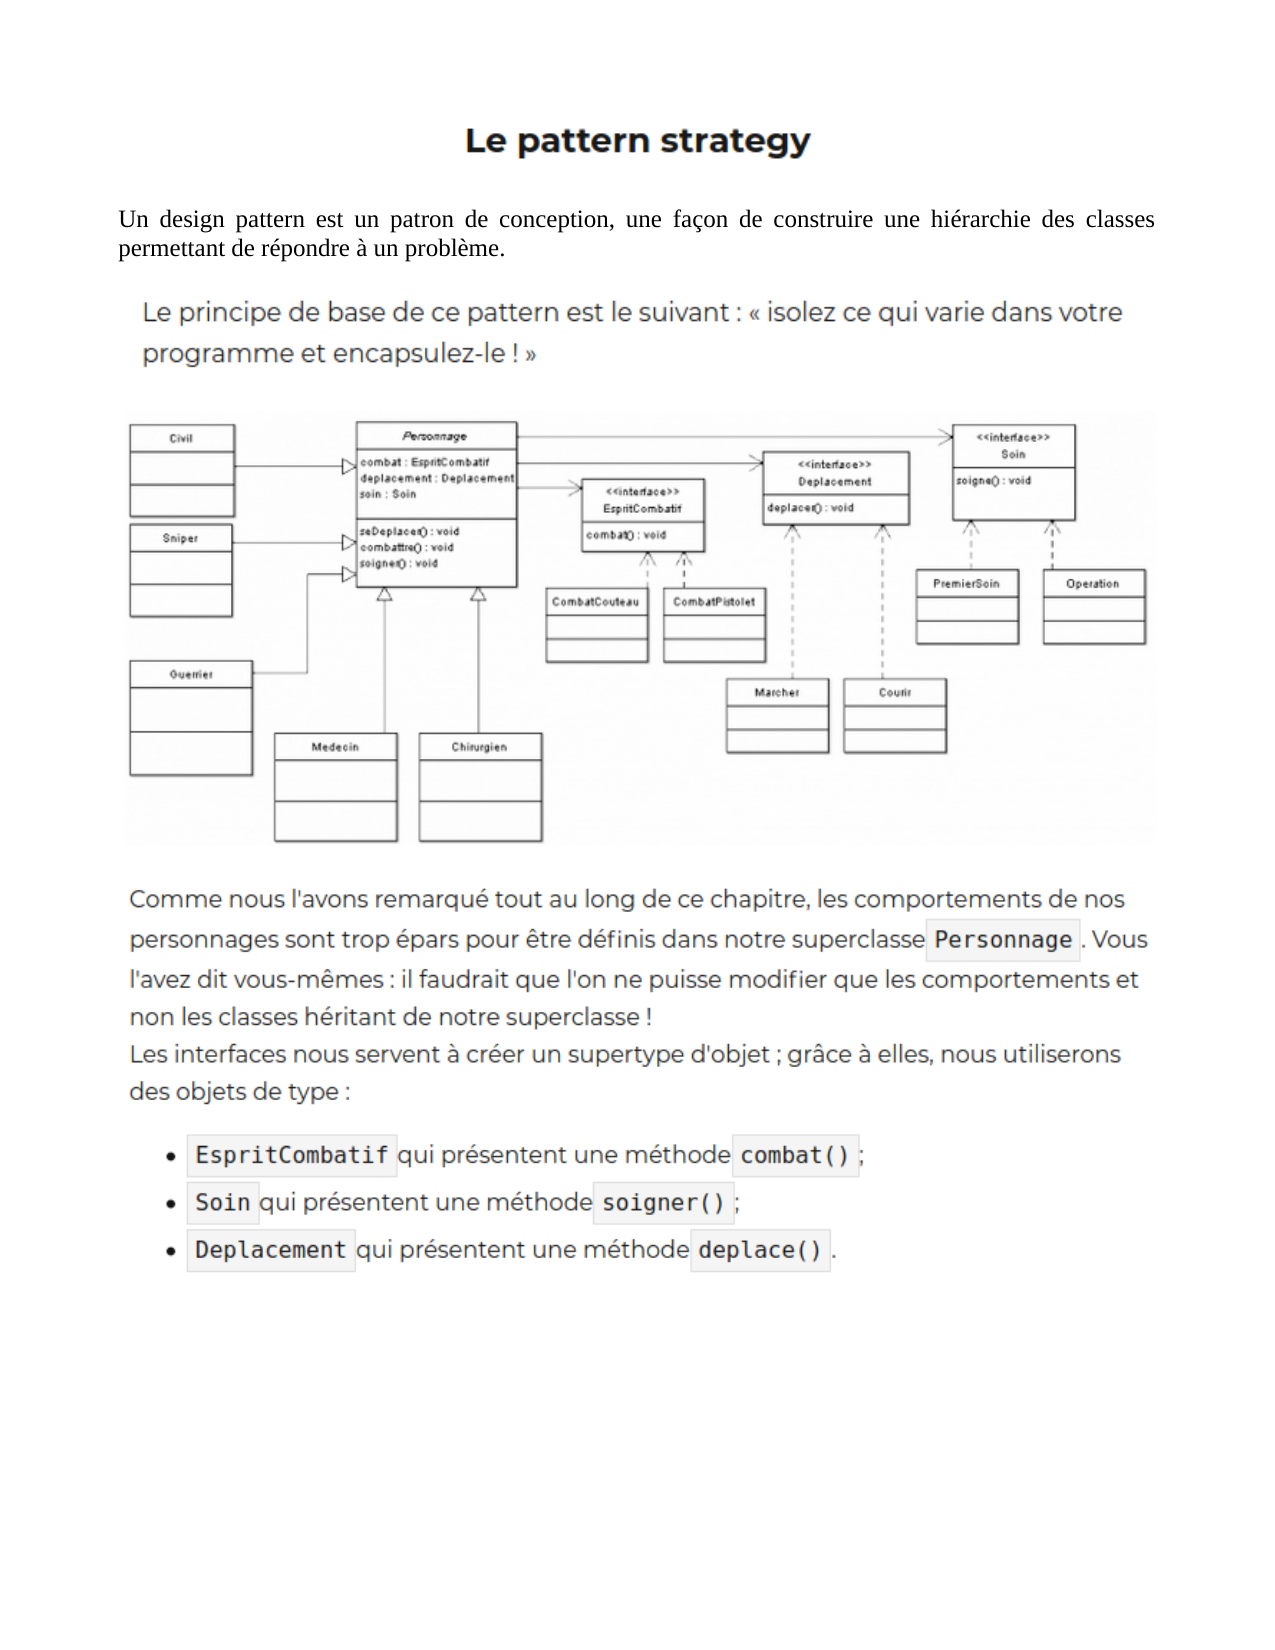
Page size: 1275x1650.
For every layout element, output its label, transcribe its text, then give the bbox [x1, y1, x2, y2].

picture [136, 290, 1139, 383]
picture [118, 876, 1157, 1281]
text Un design pattern est un patron de conception, une façon de construire une hiérarchie des classes permettant de répondre à un problème. [118, 204, 1157, 262]
picture [118, 411, 1157, 848]
picture [457, 118, 818, 165]
